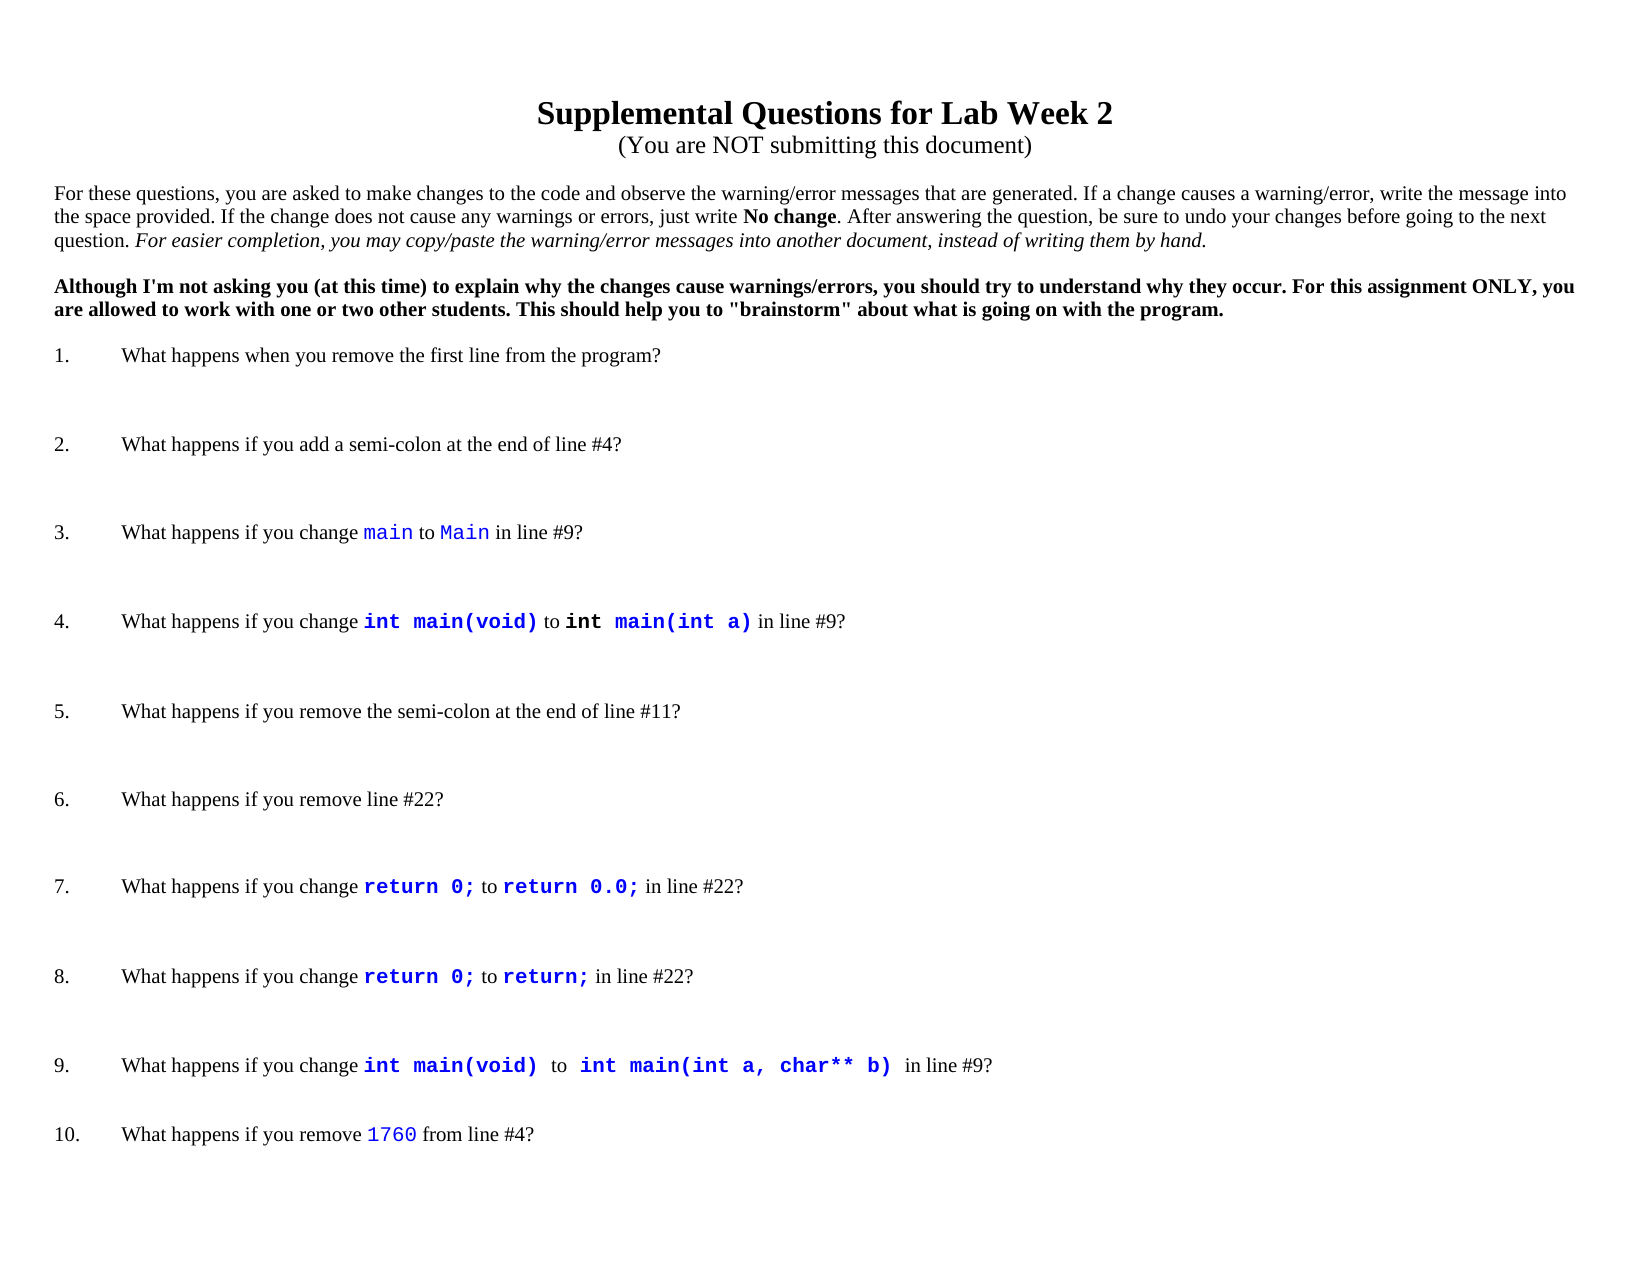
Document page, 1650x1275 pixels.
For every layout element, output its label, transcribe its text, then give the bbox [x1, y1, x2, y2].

table_header 9. [43, 1054, 110, 1100]
table_header What happens if you change main to Main in line #9? [110, 521, 1607, 587]
table_header What happens when you remove the first line from the program? [110, 344, 1603, 410]
table_header What happens if you change return 0; to return 0.0; in line #22? [110, 875, 1603, 941]
table_header 3. [43, 521, 110, 587]
table_header What happens if you change int main(void) to int main(int a) in line #9? [110, 610, 1606, 677]
table_header 6. [43, 788, 110, 852]
text Although I'm not asking you (at this time) to explain why the changes cause warnings/errors, you should try to understand why they occur. For this assignment ONLY, you are allowed to work with one or two other students. This should help you to "brainstorm" about what is going on with the program. [54, 275, 1596, 321]
table_header What happens if you remove 1760 from line #4? [110, 1123, 1605, 1190]
table_header 7. [43, 875, 110, 941]
text For these questions, you are asked to make changes to the code and observe the warning/error messages that are generated. If a change causes a warning/error, write the message into the space provided. If the change does not cause any warnings or errors, just write No change. After answering the question, be sure to undo your changes before going to the next question. For easier completion, you may copy/paste the warning/error messages into another document, instead of writing them by hand. [54, 182, 1596, 252]
table_header 10. [43, 1123, 110, 1190]
table_header 4. [43, 610, 110, 677]
table_header 8. [43, 965, 110, 1031]
text Supplemental Questions for Lab Week 2 [54, 94, 1596, 131]
table_header What happens if you change int main(void) to int main(int a, char** b) in line #9? [110, 1054, 1603, 1100]
table_header 2. [43, 433, 110, 498]
table_header 5. [43, 700, 110, 764]
table_header What happens if you remove the semi-colon at the end of line #11? [110, 700, 1606, 764]
table_header What happens if you change return 0; to return; in line #22? [110, 965, 1603, 1031]
text (You are NOT submitting this document) [54, 131, 1596, 159]
table_header What happens if you add a semi-colon at the end of line #4? [110, 433, 1605, 498]
table_header 1. [43, 344, 110, 410]
table_header What happens if you remove line #22? [110, 788, 1605, 852]
